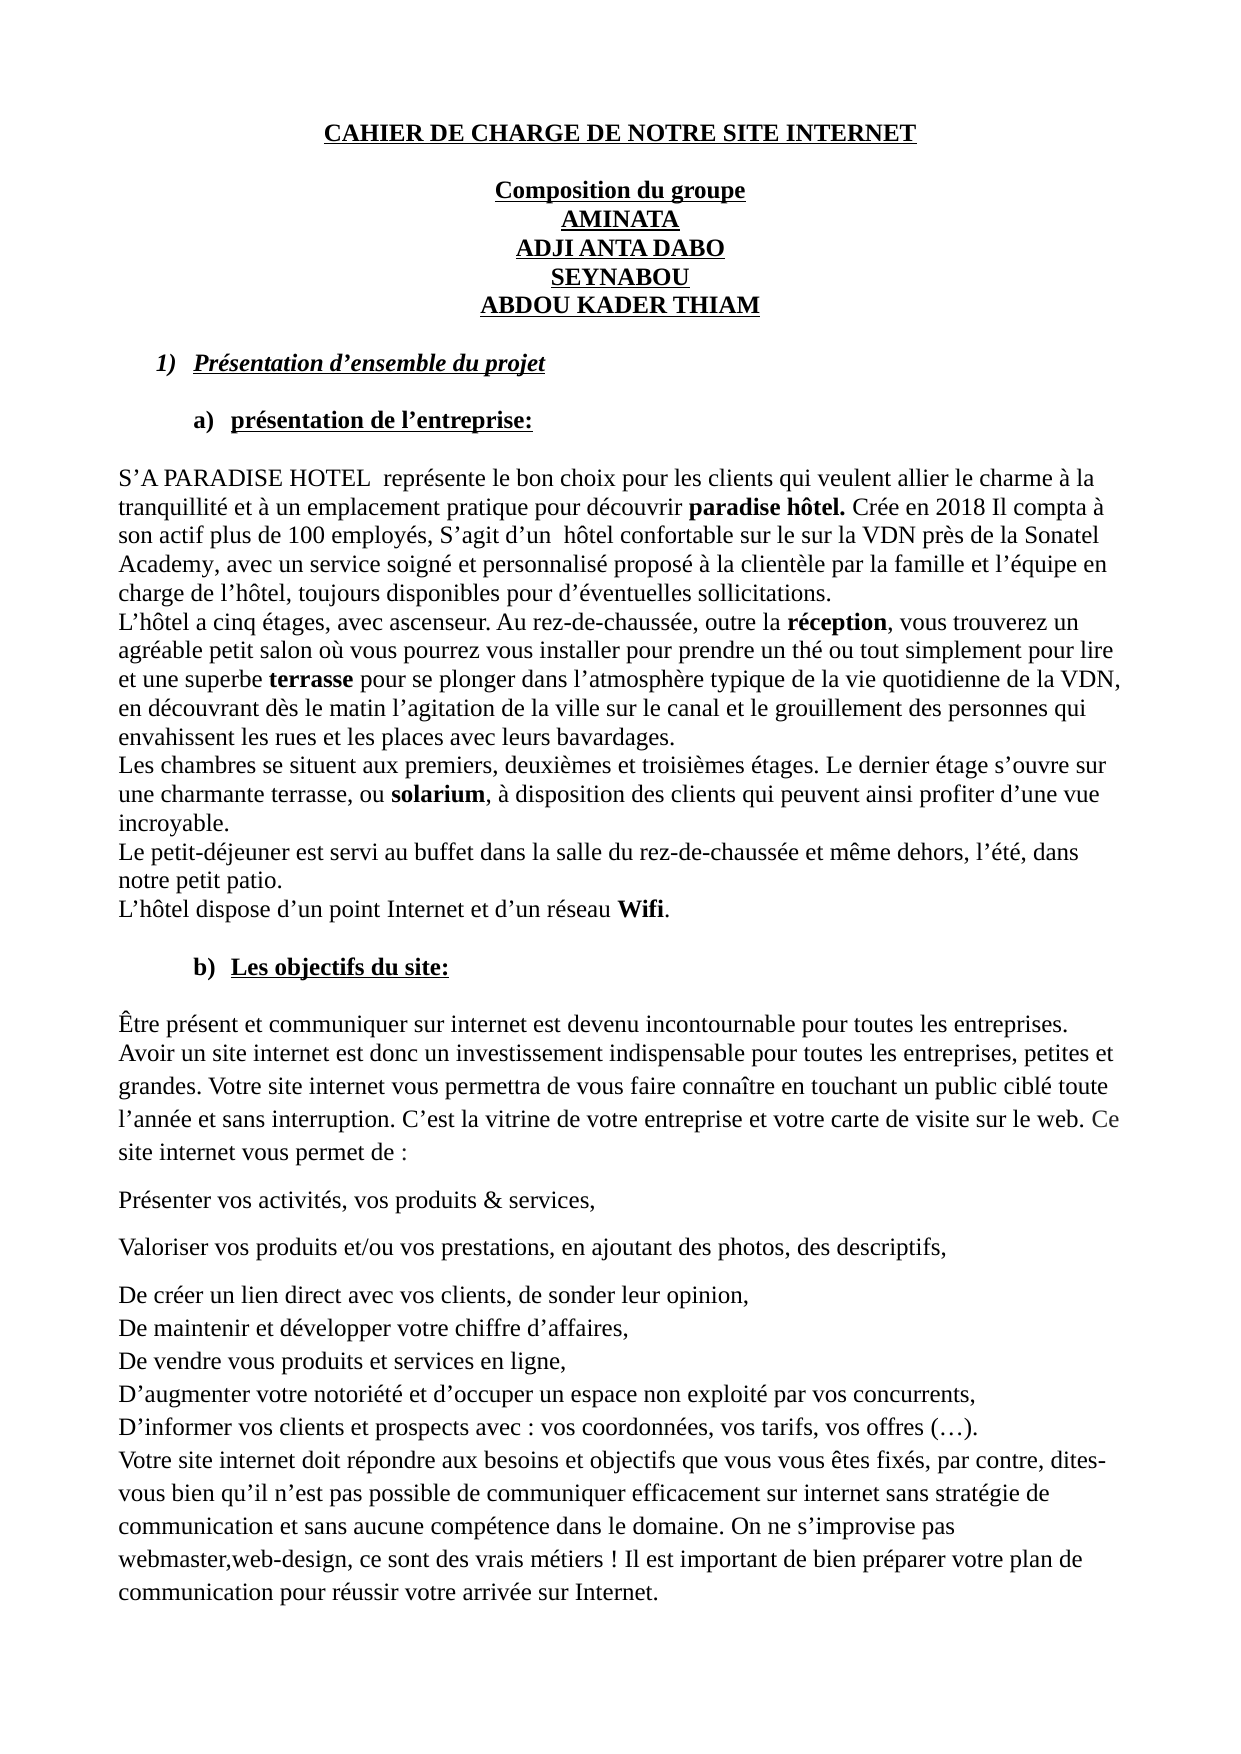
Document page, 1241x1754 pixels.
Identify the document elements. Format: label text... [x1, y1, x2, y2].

text D’augmenter votre notoriété et d’occuper un espace non exploité par vos concurrents, [118, 1379, 1122, 1408]
list Présentation d’ensemble du projet [156, 348, 1122, 377]
text De créer un lien direct avec vos clients, de sonder leur opinion, [118, 1280, 1122, 1309]
text AMINATA [118, 204, 1122, 233]
text ABDOU KADER THIAM [118, 291, 1122, 319]
text De vendre vous produits et services en ligne, [118, 1346, 1122, 1375]
text CAHIER DE CHARGE DE NOTRE SITE INTERNET [118, 118, 1122, 147]
text SEYNABOU [118, 262, 1122, 291]
text Composition du groupe [118, 176, 1122, 204]
text Valoriser vos produits et/ou vos prestations, en ajoutant des photos, des descriptifs, [118, 1232, 1122, 1261]
list présentation de l’entreprise: [193, 406, 1122, 434]
text Présenter vos activités, vos produits & services, [118, 1185, 1122, 1213]
text Être présent et communiquer sur internet est devenu incontournable pour toutes les entreprises. [118, 1009, 1122, 1038]
text D’informer vos clients et prospects avec : vos coordonnées, vos tarifs, vos offres (…). [118, 1412, 1122, 1441]
text ADJI ANTA DABO [118, 233, 1122, 262]
list Les objectifs du site: [193, 952, 1122, 981]
text Avoir un site internet est donc un investissement indispensable pour toutes les entreprises, petites et grandes. Votre site internet vous permettra de vous faire connaître en touchant un public ciblé toute l’année et sans interruption. C’est la vitrine de votre entreprise et votre carte de visite sur le web. Ce site internet vous permet de : [118, 1038, 1122, 1166]
text De maintenir et développer votre chiffre d’affaires, [118, 1313, 1122, 1342]
text S’A PARADISE HOTEL représente le bon choix pour les clients qui veulent allier le charme à la tranquillité et à un emplacement pratique pour découvrir paradise hôtel. Crée en 2018 Il compta à son actif plus de 100 employés, S’agit d’un hôtel confortable sur le sur la VDN près de la Sonatel Academy, avec un service soigné et personnalisé proposé à la clientèle par la famille et l’équipe en charge de l’hôtel, toujours disponibles pour d’éventuelles sollicitations. L’hôtel a cinq étages, avec ascenseur. Au rez-de-chaussée, outre la réception, vous trouverez un agréable petit salon où vous pourrez vous installer pour prendre un thé ou tout simplement pour lire et une superbe terrasse pour se plonger dans l’atmosphère typique de la vie quotidienne de la VDN, en découvrant dès le matin l’agitation de la ville sur le canal et le grouillement des personnes qui envahissent les rues et les places avec leurs bavardages. Les chambres se situent aux premiers, deuxièmes et troisièmes étages. Le dernier étage s’ouvre sur une charmante terrasse, ou solarium, à disposition des clients qui peuvent ainsi profiter d’une vue incroyable. Le petit-déjeuner est servi au buffet dans la salle du rez-de-chaussée et même dehors, l’été, dans notre petit patio. L’hôtel dispose d’un point Internet et d’un réseau Wifi. [118, 463, 1122, 923]
text Votre site internet doit répondre aux besoins et objectifs que vous vous êtes fixés, par contre, dites-vous bien qu’il n’est pas possible de communiquer efficacement sur internet sans stratégie de communication et sans aucune compétence dans le domaine. On ne s’improvise pas webmaster,web-design, ce sont des vrais métiers ! Il est important de bien préparer votre plan de communication pour réussir votre arrivée sur Internet. [118, 1445, 1122, 1606]
